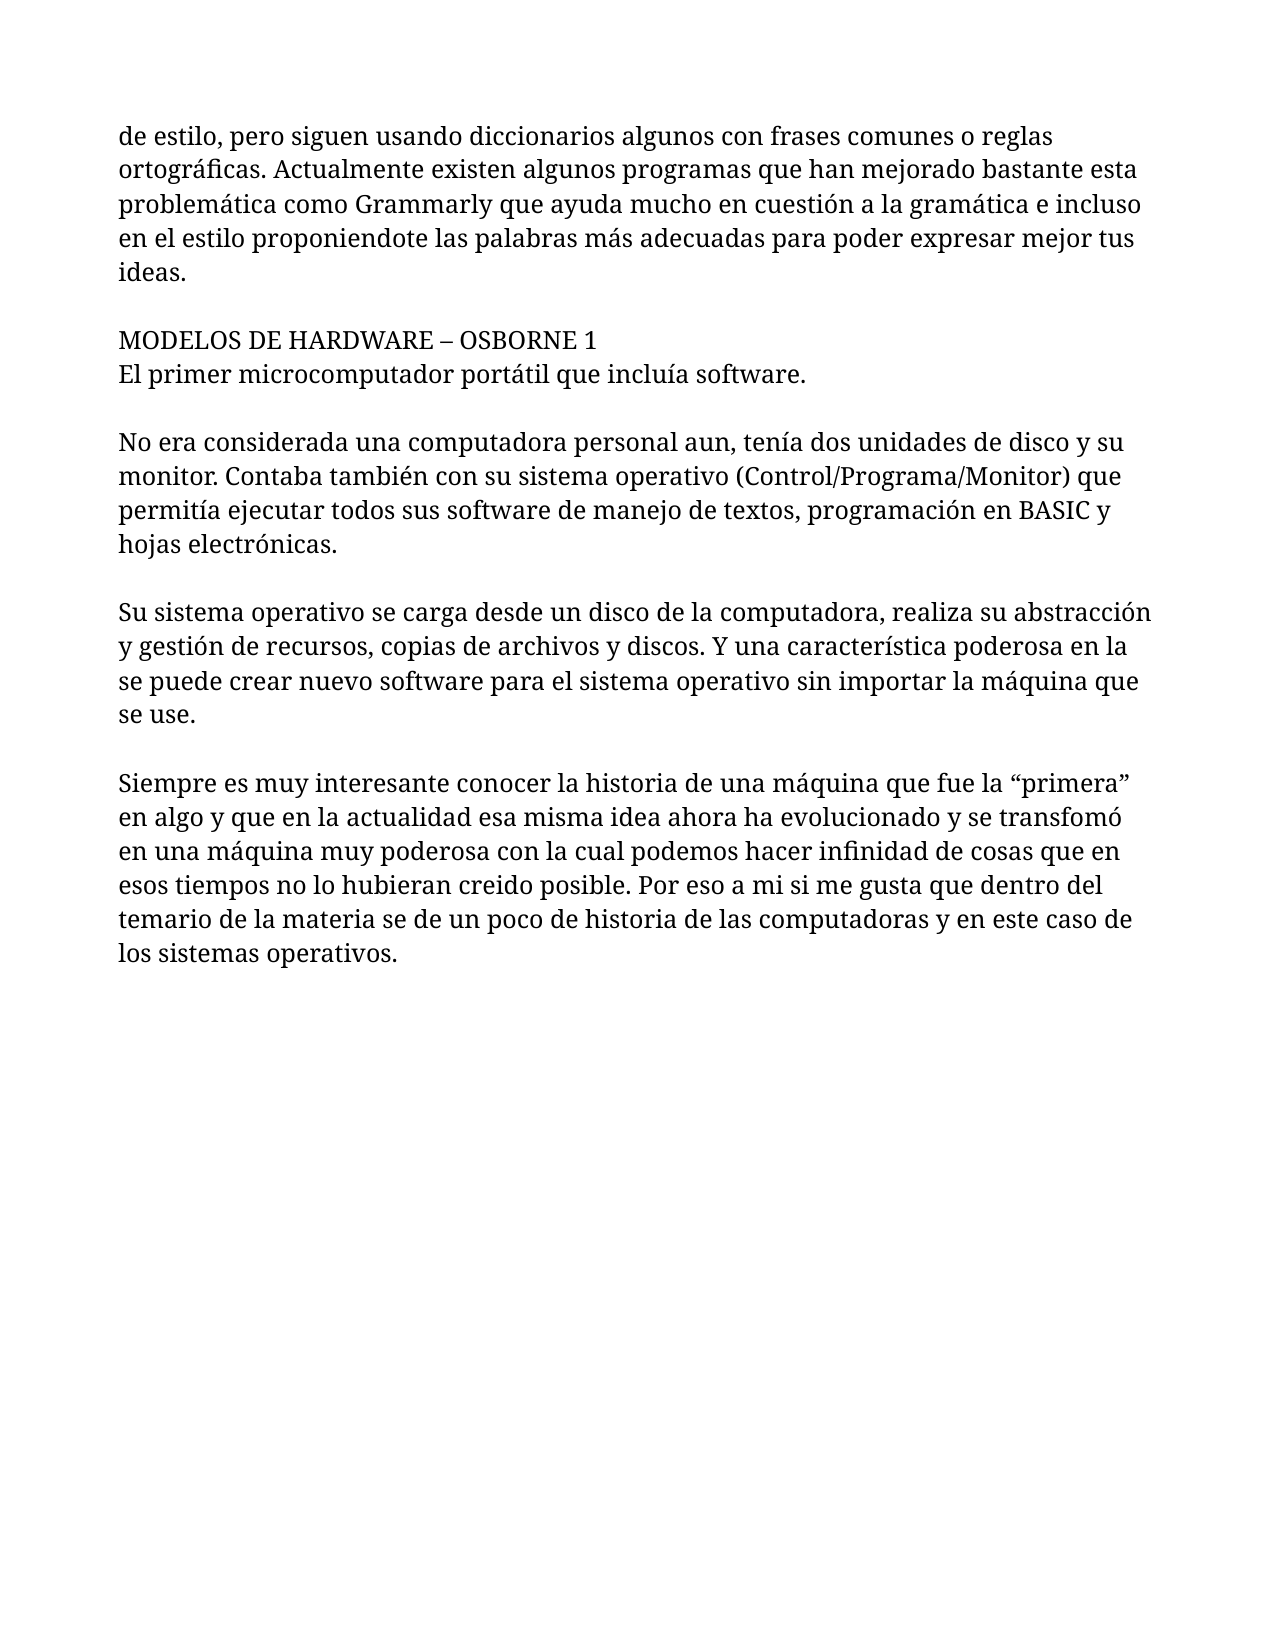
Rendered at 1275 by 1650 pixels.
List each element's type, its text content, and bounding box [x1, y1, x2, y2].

text Siempre es muy interesante conocer la historia de una máquina que fue la “primera” en algo y que en la actualidad esa misma idea ahora ha evolucionado y se transfomó en una máquina muy poderosa con la cual podemos hacer infinidad de cosas que en esos tiempos no lo hubieran creido posible. Por eso a mi si me gusta que dentro del temario de la materia se de un poco de historia de las computadoras y en este caso de los sistemas operativos. [118, 765, 1157, 970]
text No era considerada una computadora personal aun, tenía dos unidades de disco y su monitor. Contaba también con su sistema operativo (Control/Programa/Monitor) que permitía ejecutar todos sus software de manejo de textos, programación en BASIC y hojas electrónicas. [118, 425, 1157, 561]
text MODELOS DE HARDWARE – OSBORNE 1 [118, 322, 1157, 357]
text Su sistema operativo se carga desde un disco de la computadora, realiza su abstracción y gestión de recursos, copias de archivos y discos. Y una característica poderosa en la se puede crear nuevo software para el sistema operativo sin importar la máquina que se use. [118, 595, 1157, 731]
text de estilo, pero siguen usando diccionarios algunos con frases comunes o reglas ortográficas. Actualmente existen algunos programas que han mejorado bastante esta problemática como Grammarly que ayuda mucho en cuestión a la gramática e incluso en el estilo proponiendote las palabras más adecuadas para poder expresar mejor tus ideas. [118, 118, 1157, 288]
text El primer microcomputador portátil que incluía software. [118, 357, 1157, 391]
